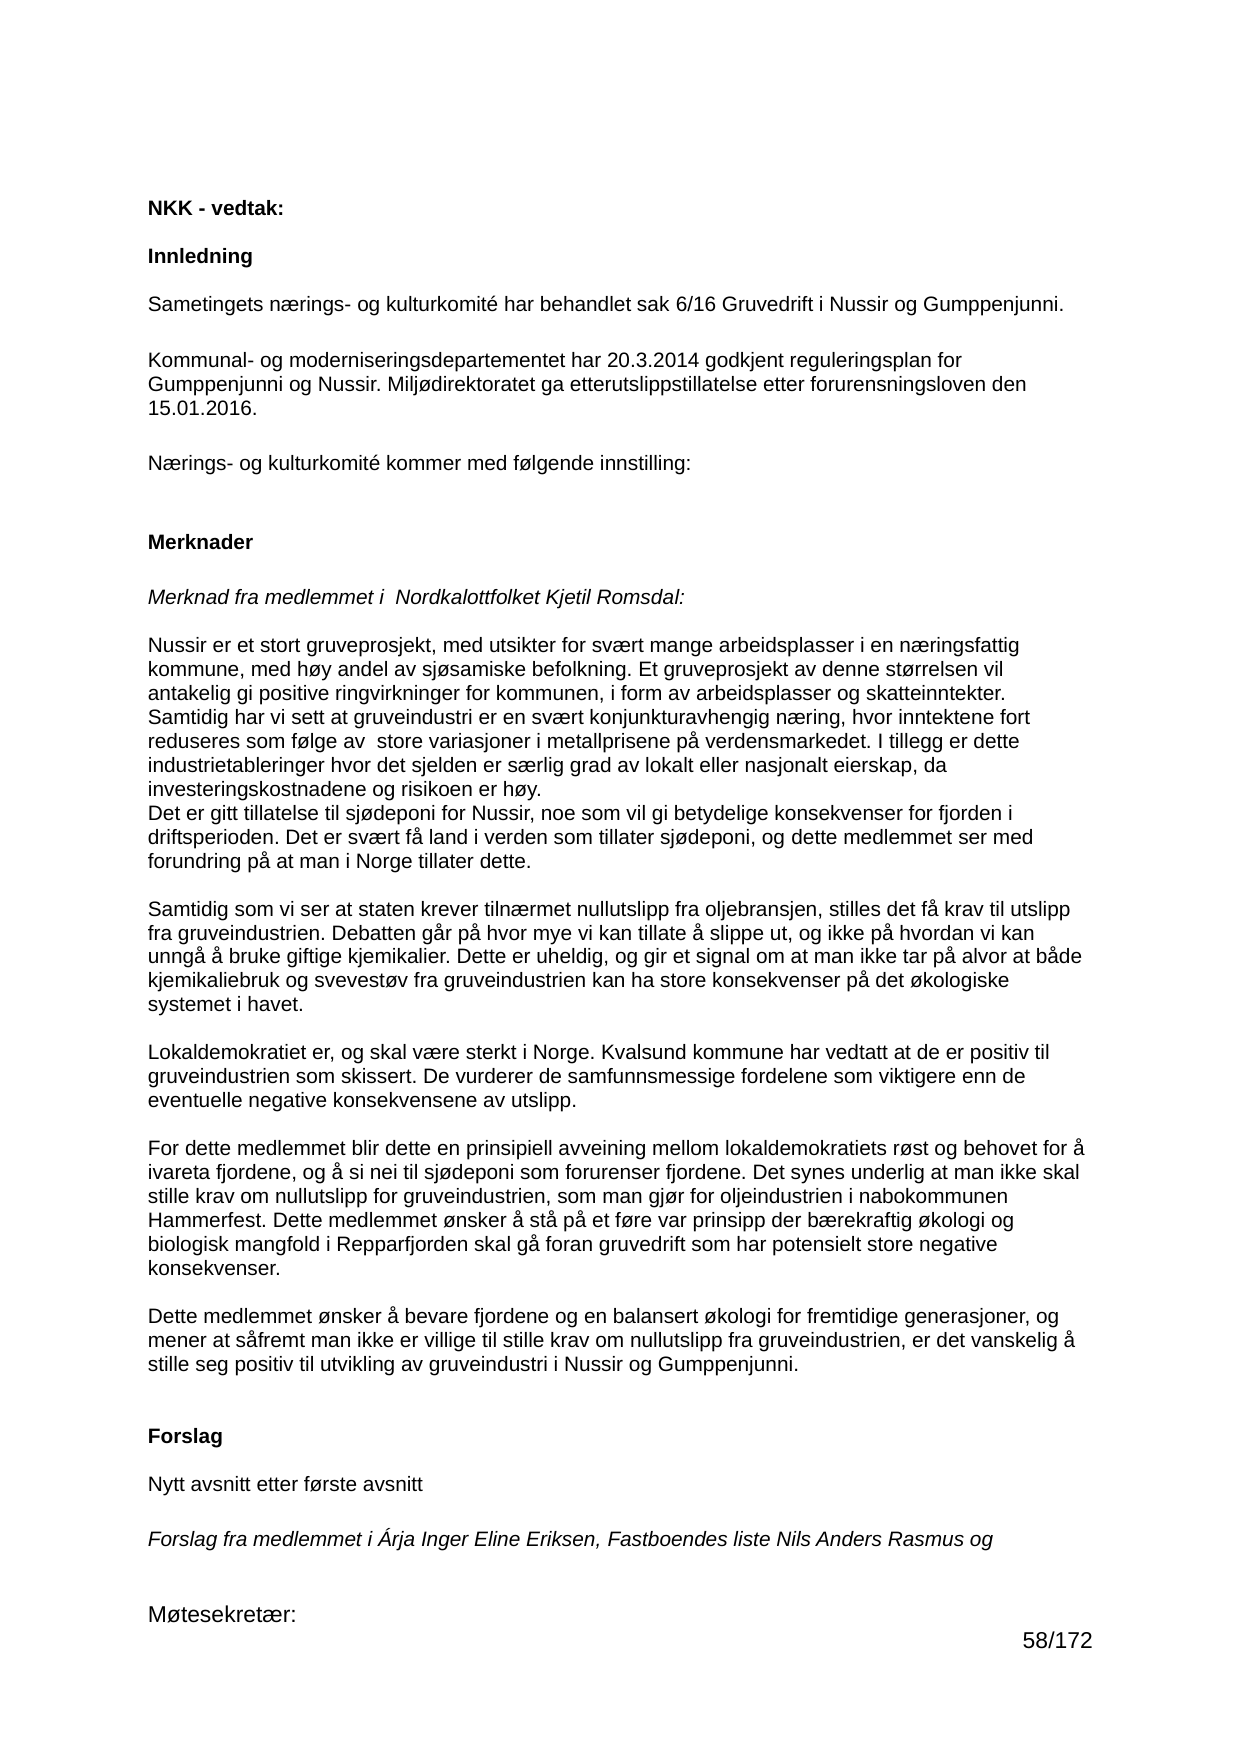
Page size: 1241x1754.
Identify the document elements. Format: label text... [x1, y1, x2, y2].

text NKK - vedtak: [148, 196, 1093, 220]
table_header Innledning Sametingets nærings- og kulturkomité har behandlet sak 6/16 Gruvedrift i Nussir og Gumppenjunni. Kommunal- og moderniseringsdepartementet har 20.3.2014 godkjent reguleringsplan for Gumppenjunni og Nussir. Miljødirektoratet ga etterutslippstillatelse etter forurensningsloven den 15.01.2016. Nærings- og kulturkomité kommer med følgende innstilling: Merknader Merknad fra medlemmet i Nordkalottfolket Kjetil Romsdal: Nussir er et stort gruveprosjekt, med utsikter for svært mange arbeidsplasser i en næringsfattig kommune, med høy andel av sjøsamiske befolkning. Et gruveprosjekt av denne størrelsen vil antakelig gi positive ringvirkninger for kommunen, i form av arbeidsplasser og skatteinntekter. Samtidig har vi sett at gruveindustri er en svært konjunkturavhengig næring, hvor inntektene fort reduseres som følge av store variasjoner i metallprisene på verdensmarkedet. I tillegg er dette industrietableringer hvor det sjelden er særlig grad av lokalt eller nasjonalt eierskap, da investeringskostnadene og risikoen er høy. Det er gitt tillatelse til sjødeponi for Nussir, noe som vil gi betydelige konsekvenser for fjorden i driftsperioden. Det er svært få land i verden som tillater sjødeponi, og dette medlemmet ser med forundring på at man i Norge tillater dette. Samtidig som vi ser at staten krever tilnærmet nullutslipp fra oljebransjen, stilles det få krav til utslipp fra gruveindustrien. Debatten går på hvor mye vi kan tillate å slippe ut, og ikke på hvordan vi kan unngå å bruke giftige kjemikalier. Dette er uheldig, og gir et signal om at man ikke tar på alvor at både kjemikaliebruk og svevestøv fra gruveindustrien kan ha store konsekvenser på det økologiske systemet i havet. Lokaldemokratiet er, og skal være sterkt i Norge. Kvalsund kommune har vedtatt at de er positiv til gruveindustrien som skissert. De vurderer de samfunnsmessige fordelene som viktigere enn de eventuelle negative konsekvensene av utslipp. For dette medlemmet blir dette en prinsipiell avveining mellom lokaldemokratiets røst og behovet for å ivareta fjordene, og å si nei til sjødeponi som forurenser fjordene. Det synes underlig at man ikke skal stille krav om nullutslipp for gruveindustrien, som man gjør for oljeindustrien i nabokommunen Hammerfest. Dette medlemmet ønsker å stå på et føre var prinsipp der bærekraftig økologi og biologisk mangfold i Repparfjorden skal gå foran gruvedrift som har potensielt store negative konsekvenser. Dette medlemmet ønsker å bevare fjordene og en balansert økologi for fremtidige generasjoner, og mener at såfremt man ikke er villige til stille krav om nullutslipp fra gruveindustrien, er det vanskelig å stille seg positiv til utvikling av gruveindustri i Nussir og Gumppenjunni. Forslag Nytt avsnitt etter første avsnitt Forslag fra medlemmet i Árja Inger Eline Eriksen, Fastboendes liste Nils Anders Rasmus og [136, 244, 1104, 1551]
